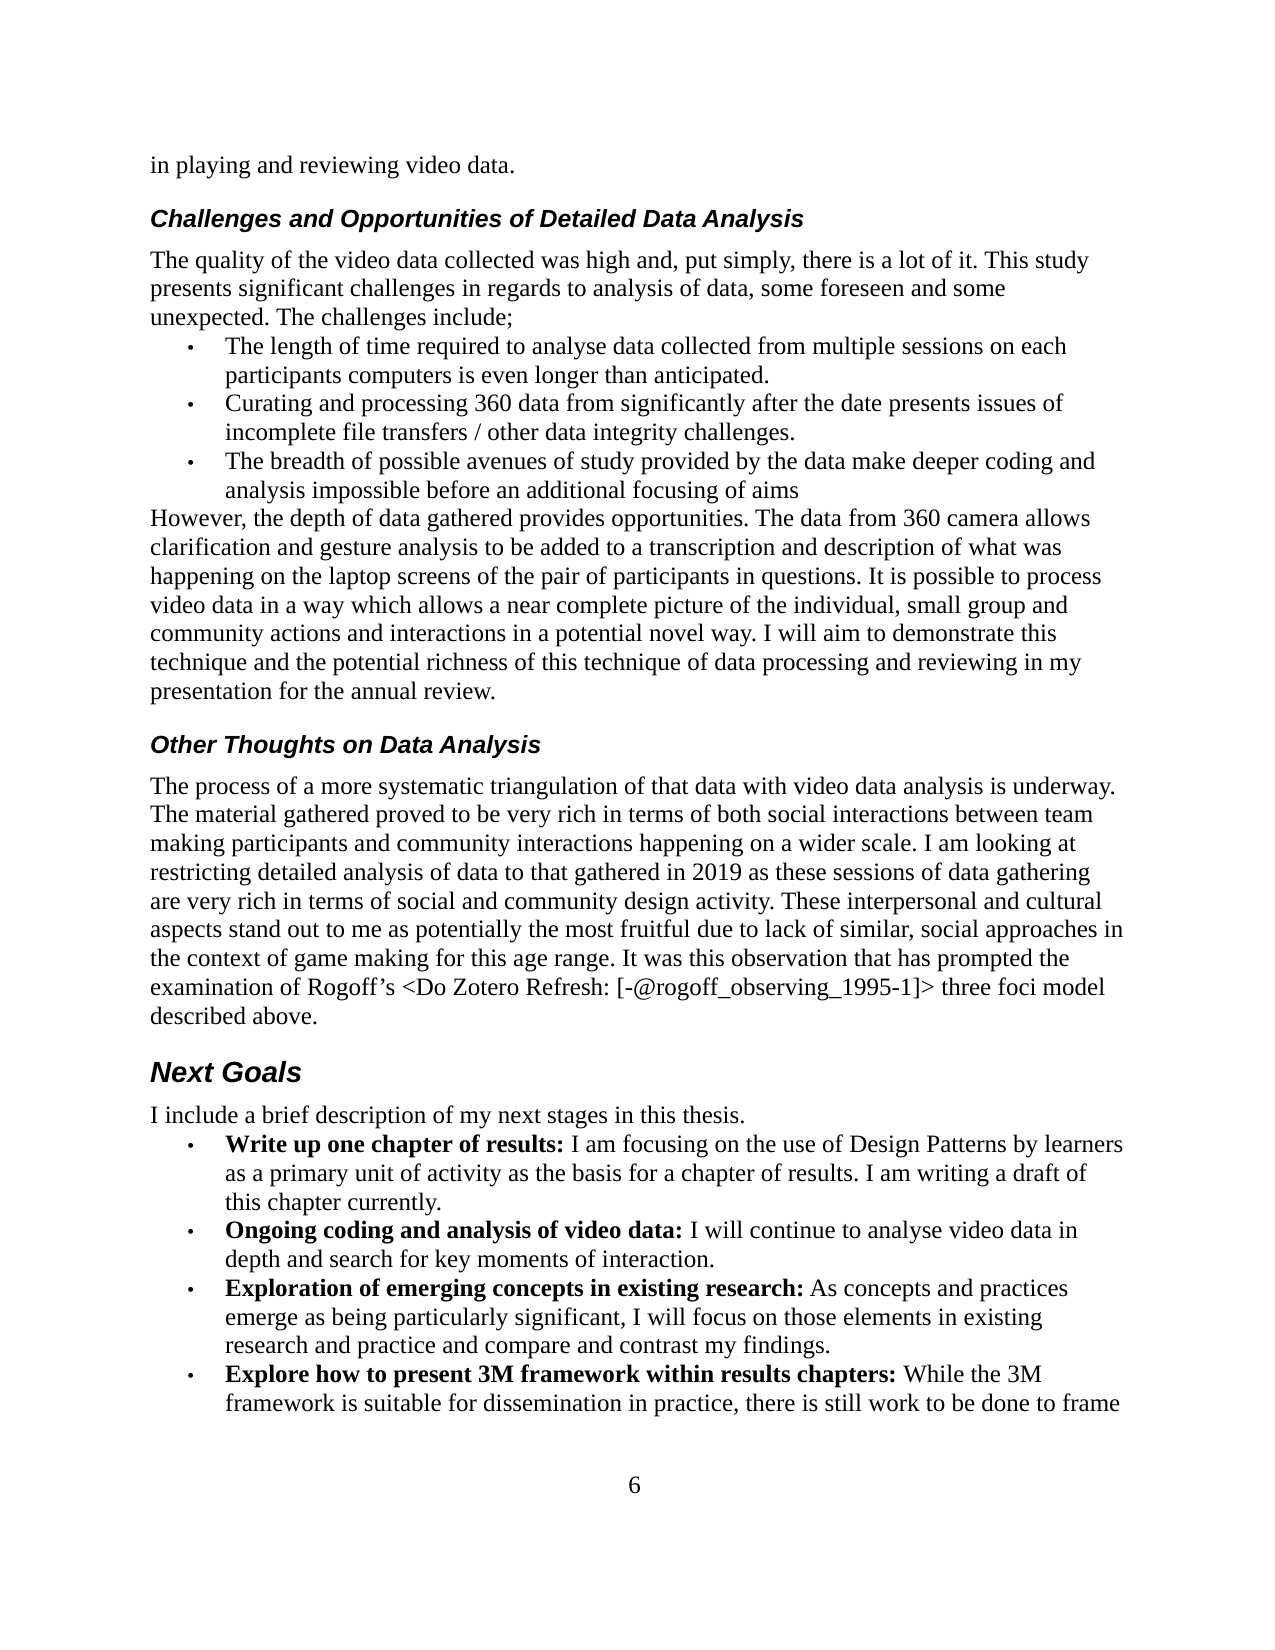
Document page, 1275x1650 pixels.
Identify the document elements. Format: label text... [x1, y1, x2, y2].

text However, the depth of data gathered provides opportunities. The data from 360 camera allows clarification and gesture analysis to be added to a transcription and description of what was happening on the laptop screens of the pair of participants in questions. It is possible to process video data in a way which allows a near complete picture of the individual, small group and community actions and interactions in a potential novel way. I will aim to demonstrate this technique and the potential richness of this technique of data processing and reviewing in my presentation for the annual review. [150, 503, 1125, 705]
list Write up one chapter of results: I am focusing on the use of Design Patterns by learners as a primary unit of activity as the basis for a chapter of results. I am writing a draft of this chapter currently. [187, 1129, 1125, 1216]
text The process of a more systematic triangulation of that data with video data analysis is underway. The material gathered proved to be very rich in terms of both social interactions between team making participants and community interactions happening on a wider scale. I am looking at restricting detailed analysis of data to that gathered in 2019 as these sessions of data gathering are very rich in terms of social and community design activity. These interpersonal and cultural aspects stand out to me as potentially the most fruitful due to lack of similar, social approaches in the context of game making for this age range. It was this observation that has prompted the examination of Rogoff’s <Do Zotero Refresh: [-@rogoff_observing_1995-1]> three foci model described above. [150, 771, 1125, 1029]
subtitle Next Goals [150, 1054, 1125, 1088]
list The length of time required to analyse data collected from multiple sessions on each participants computers is even longer than anticipated. [187, 331, 1125, 388]
text The quality of the video data collected was high and, put simply, there is a lot of it. This study presents significant challenges in regards to analysis of data, some foreseen and some unexpected. The challenges include; [150, 245, 1125, 331]
list Exploration of emerging concepts in existing research: As concepts and practices emerge as being particularly significant, I will focus on those elements in existing research and practice and compare and contrast my findings. [187, 1273, 1125, 1359]
subtitle Challenges and Opportunities of Detailed Data Analysis [150, 204, 1125, 232]
text I include a brief description of my next stages in this thesis. [150, 1101, 1125, 1129]
text in playing and reviewing video data. [150, 150, 1125, 179]
list Explore how to present 3M framework within results chapters: While the 3M framework is suitable for dissemination in practice, there is still work to be done to frame [187, 1359, 1125, 1417]
list The breadth of possible avenues of study provided by the data make deeper coding and analysis impossible before an additional focusing of aims [187, 446, 1125, 503]
list Ongoing coding and analysis of video data: I will continue to analyse video data in depth and search for key moments of interaction. [187, 1216, 1125, 1273]
subtitle Other Thoughts on Data Analysis [150, 730, 1125, 758]
list Curating and processing 360 data from significantly after the date presents issues of incomplete file transfers / other data integrity challenges. [187, 388, 1125, 446]
